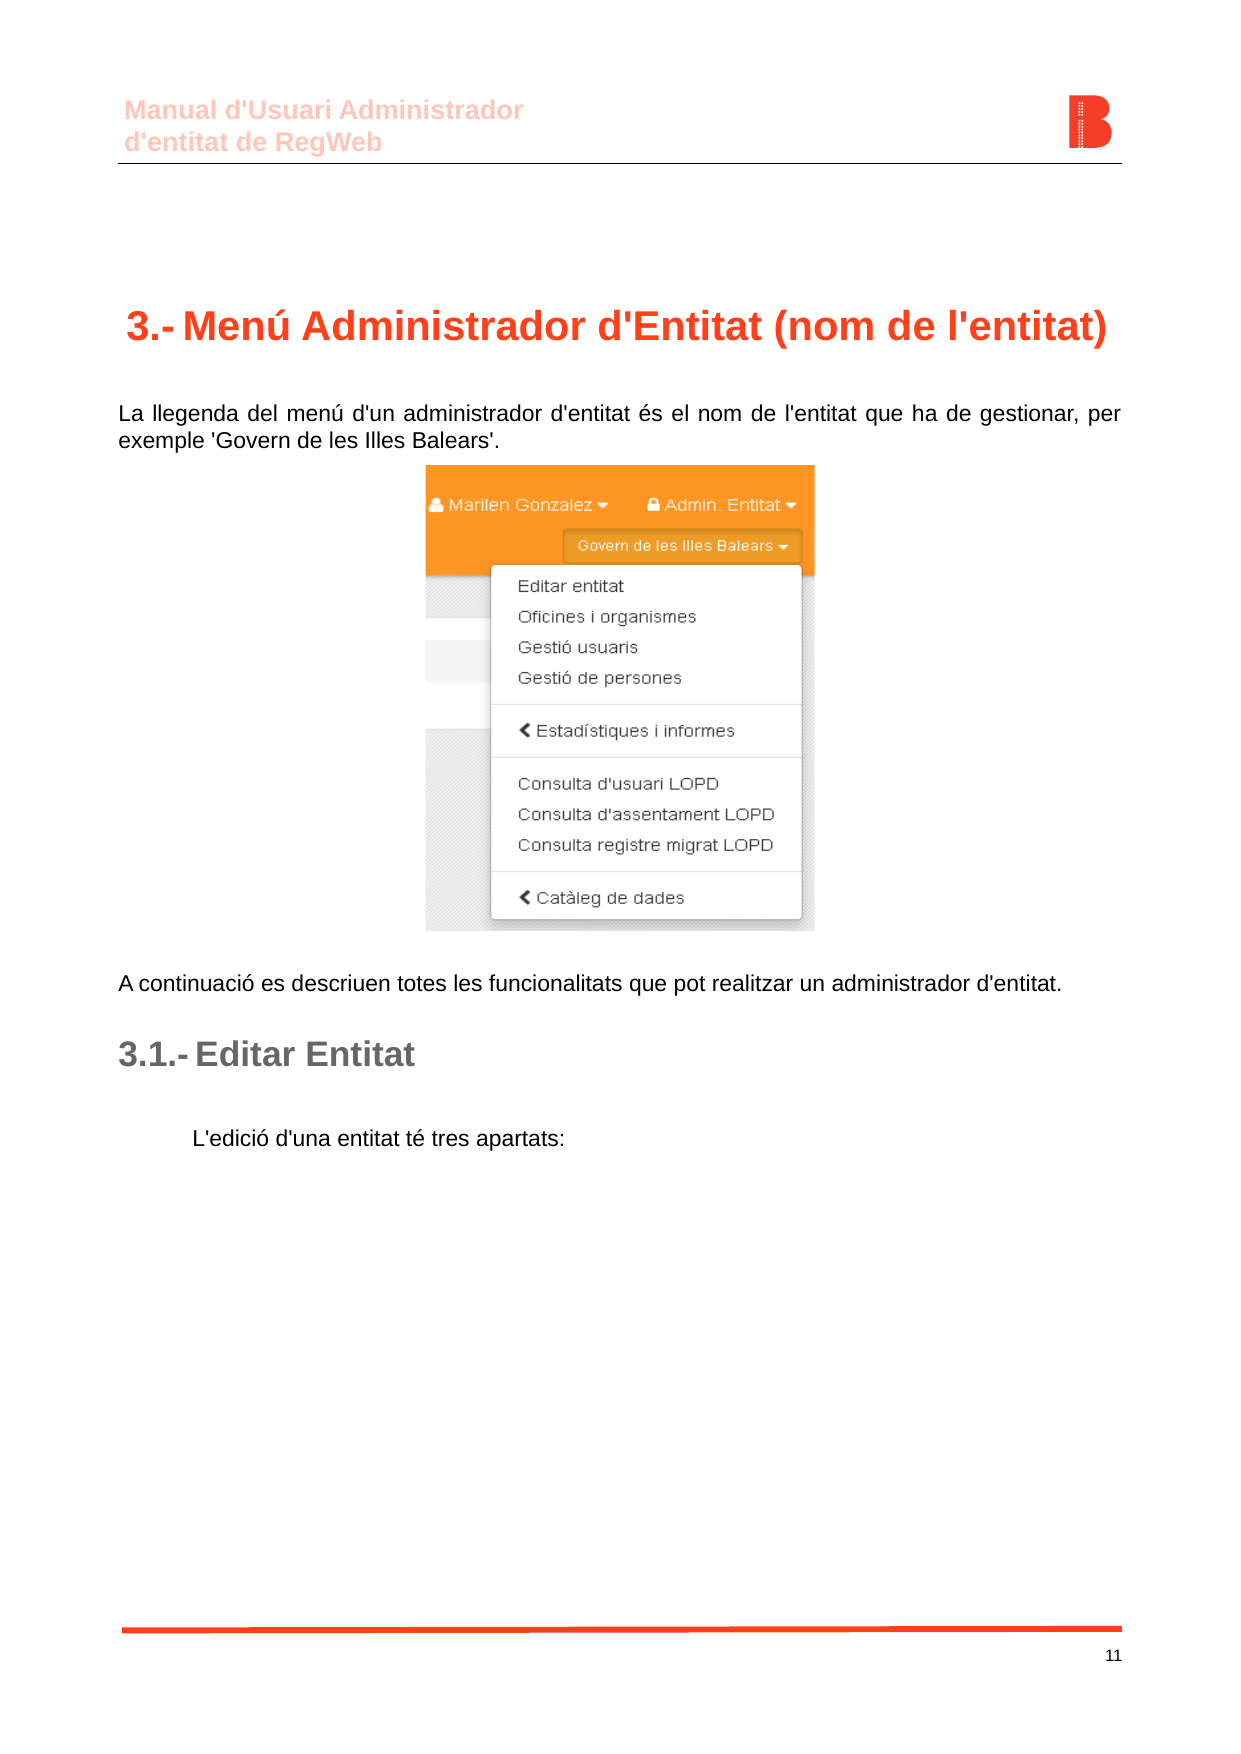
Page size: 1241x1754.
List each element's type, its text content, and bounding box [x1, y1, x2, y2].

text L'edició d'una entitat té tres apartats: [118, 1125, 1122, 1152]
subtitle Editar Entitat [118, 1033, 1122, 1074]
text A continuació es descriuen totes les funcionalitats que pot realitzar un administrador d'entitat. [118, 969, 1122, 996]
picture [1063, 94, 1117, 150]
subtitle Menú Administrador d'Entitat (nom de l'entitat) [126, 301, 1122, 349]
text La llegenda del menú d'un administrador d'entitat és el nom de l'entitat que ha de gestionar, per exemple 'Govern de les Illes Balears'. [118, 400, 1122, 453]
picture [425, 465, 815, 931]
